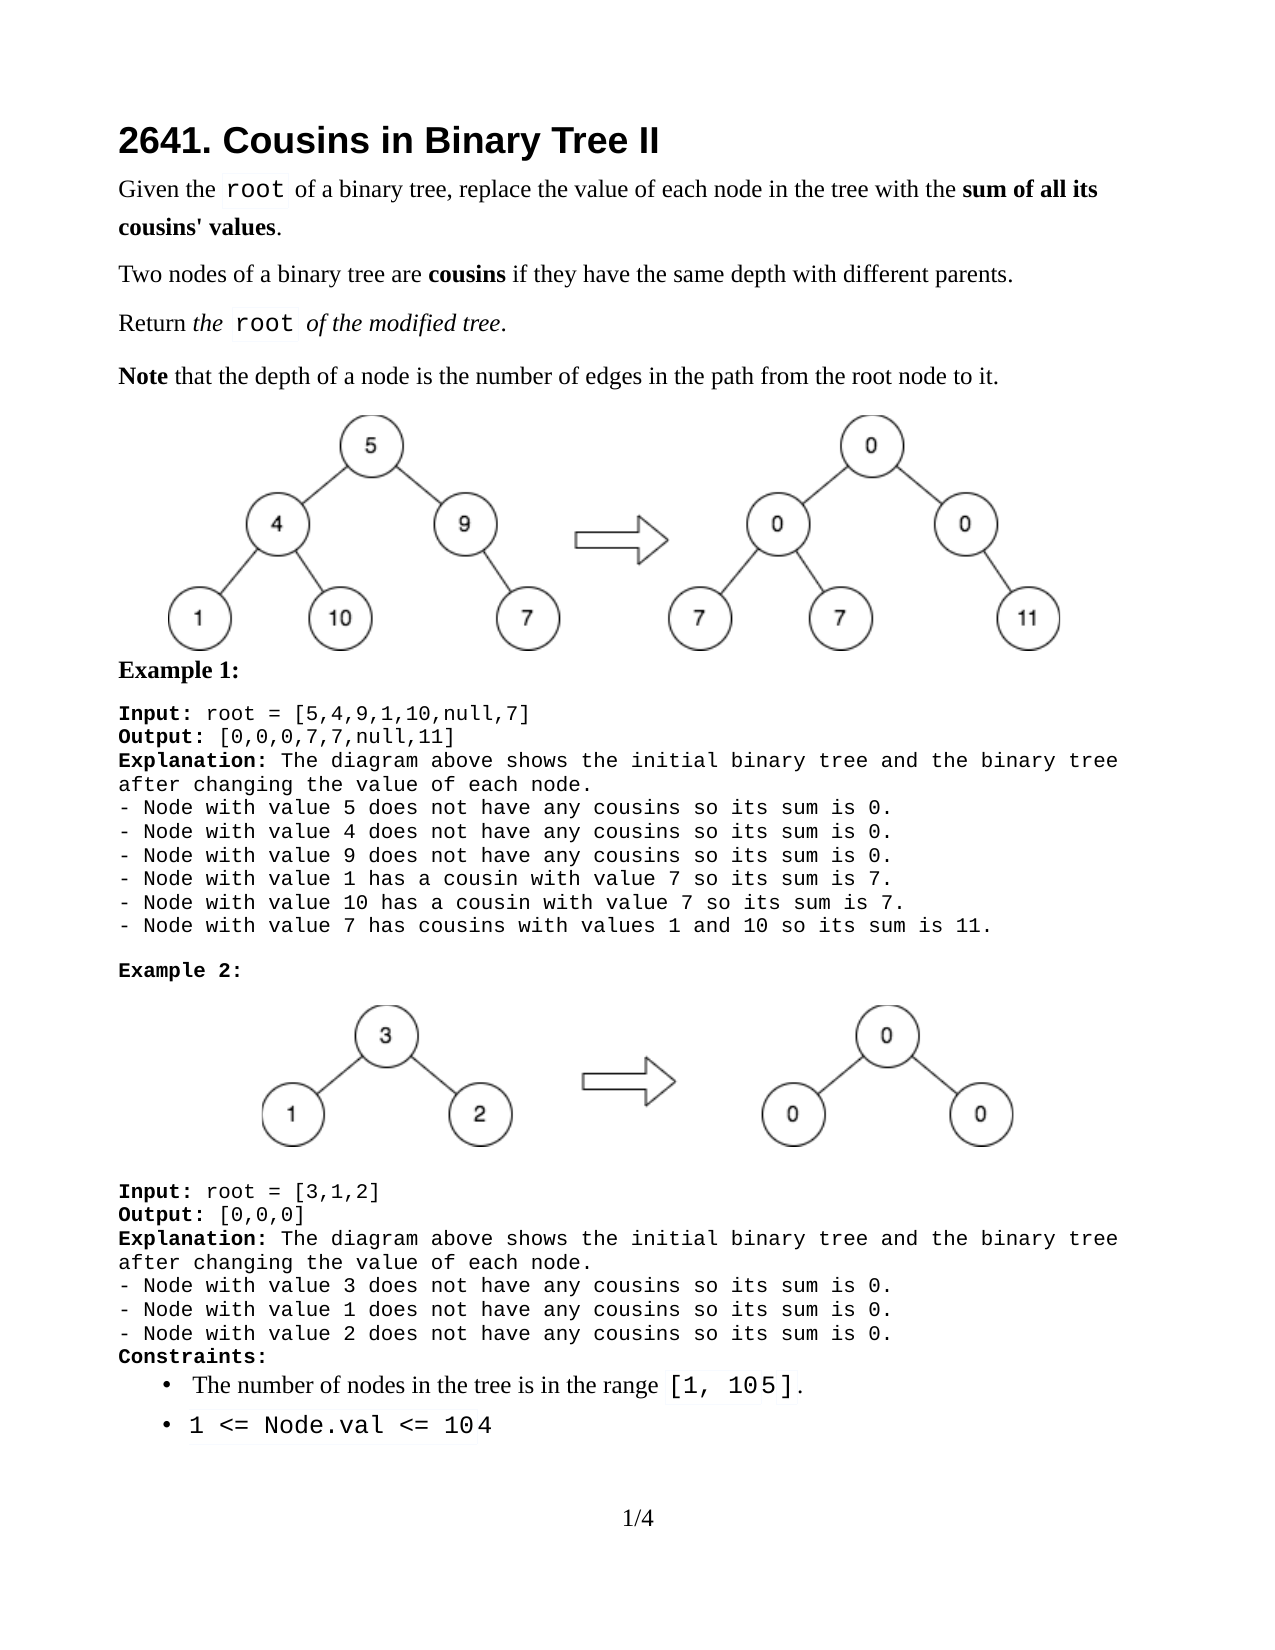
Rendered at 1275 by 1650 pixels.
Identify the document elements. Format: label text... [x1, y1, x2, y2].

text Output: [0,0,0,7,7,null,11] [118, 726, 1157, 750]
text Note that the depth of a node is the number of edges in the path from the root node to it. [118, 361, 1157, 390]
text - Node with value 4 does not have any cousins so its sum is 0. [118, 821, 1157, 844]
text Explanation: The diagram above shows the initial binary tree and the binary tree after changing the value of each node. [118, 1228, 1157, 1275]
text - Node with value 2 does not have any cousins so its sum is 0. [118, 1323, 1157, 1346]
list 1 <= Node.val <= 104 [478, 1409, 1157, 1444]
list 1 <= Node.val <= 104 [162, 1409, 477, 1444]
picture [261, 1005, 1014, 1147]
text - Node with value 10 has a cousin with value 7 so its sum is 7. [118, 892, 1157, 916]
text Explanation: The diagram above shows the initial binary tree and the binary tree after changing the value of each node. [118, 750, 1157, 797]
text of the modified tree. [299, 307, 1157, 341]
list The number of nodes in the tree is in the range [1, 105]. [162, 1370, 665, 1404]
text Output: [0,0,0] [118, 1204, 1157, 1228]
subtitle 2641. Cousins in Binary Tree II [118, 118, 1157, 161]
text Constraints: [118, 1346, 1157, 1370]
text - Node with value 7 has cousins with values 1 and 10 so its sum is 11. [118, 916, 1157, 939]
text Two nodes of a binary tree are cousins if they have the same depth with different parents. [118, 259, 1157, 288]
list The number of nodes in the tree is in the range [1, 105]. [666, 1371, 761, 1404]
text Given the root of a binary tree, replace the value of each node in the tree with the sum of all its cousins' values. [118, 173, 1157, 241]
list The number of nodes in the tree is in the range [1, 105]. [798, 1370, 1157, 1404]
picture [168, 415, 1061, 651]
text Example 2: [118, 960, 1157, 984]
text - Node with value 9 does not have any cousins so its sum is 0. [118, 844, 1157, 868]
text - Node with value 5 does not have any cousins so its sum is 0. [118, 797, 1157, 821]
text root [233, 308, 298, 341]
text - Node with value 3 does not have any cousins so its sum is 0. [118, 1275, 1157, 1299]
text Input: root = [5,4,9,1,10,null,7] [118, 703, 1157, 726]
text Return the [118, 307, 232, 341]
text Example 1: [118, 409, 1157, 684]
text - Node with value 1 has a cousin with value 7 so its sum is 7. [118, 868, 1157, 892]
text Input: root = [3,1,2] [118, 1181, 1157, 1204]
text - Node with value 1 does not have any cousins so its sum is 0. [118, 1299, 1157, 1323]
